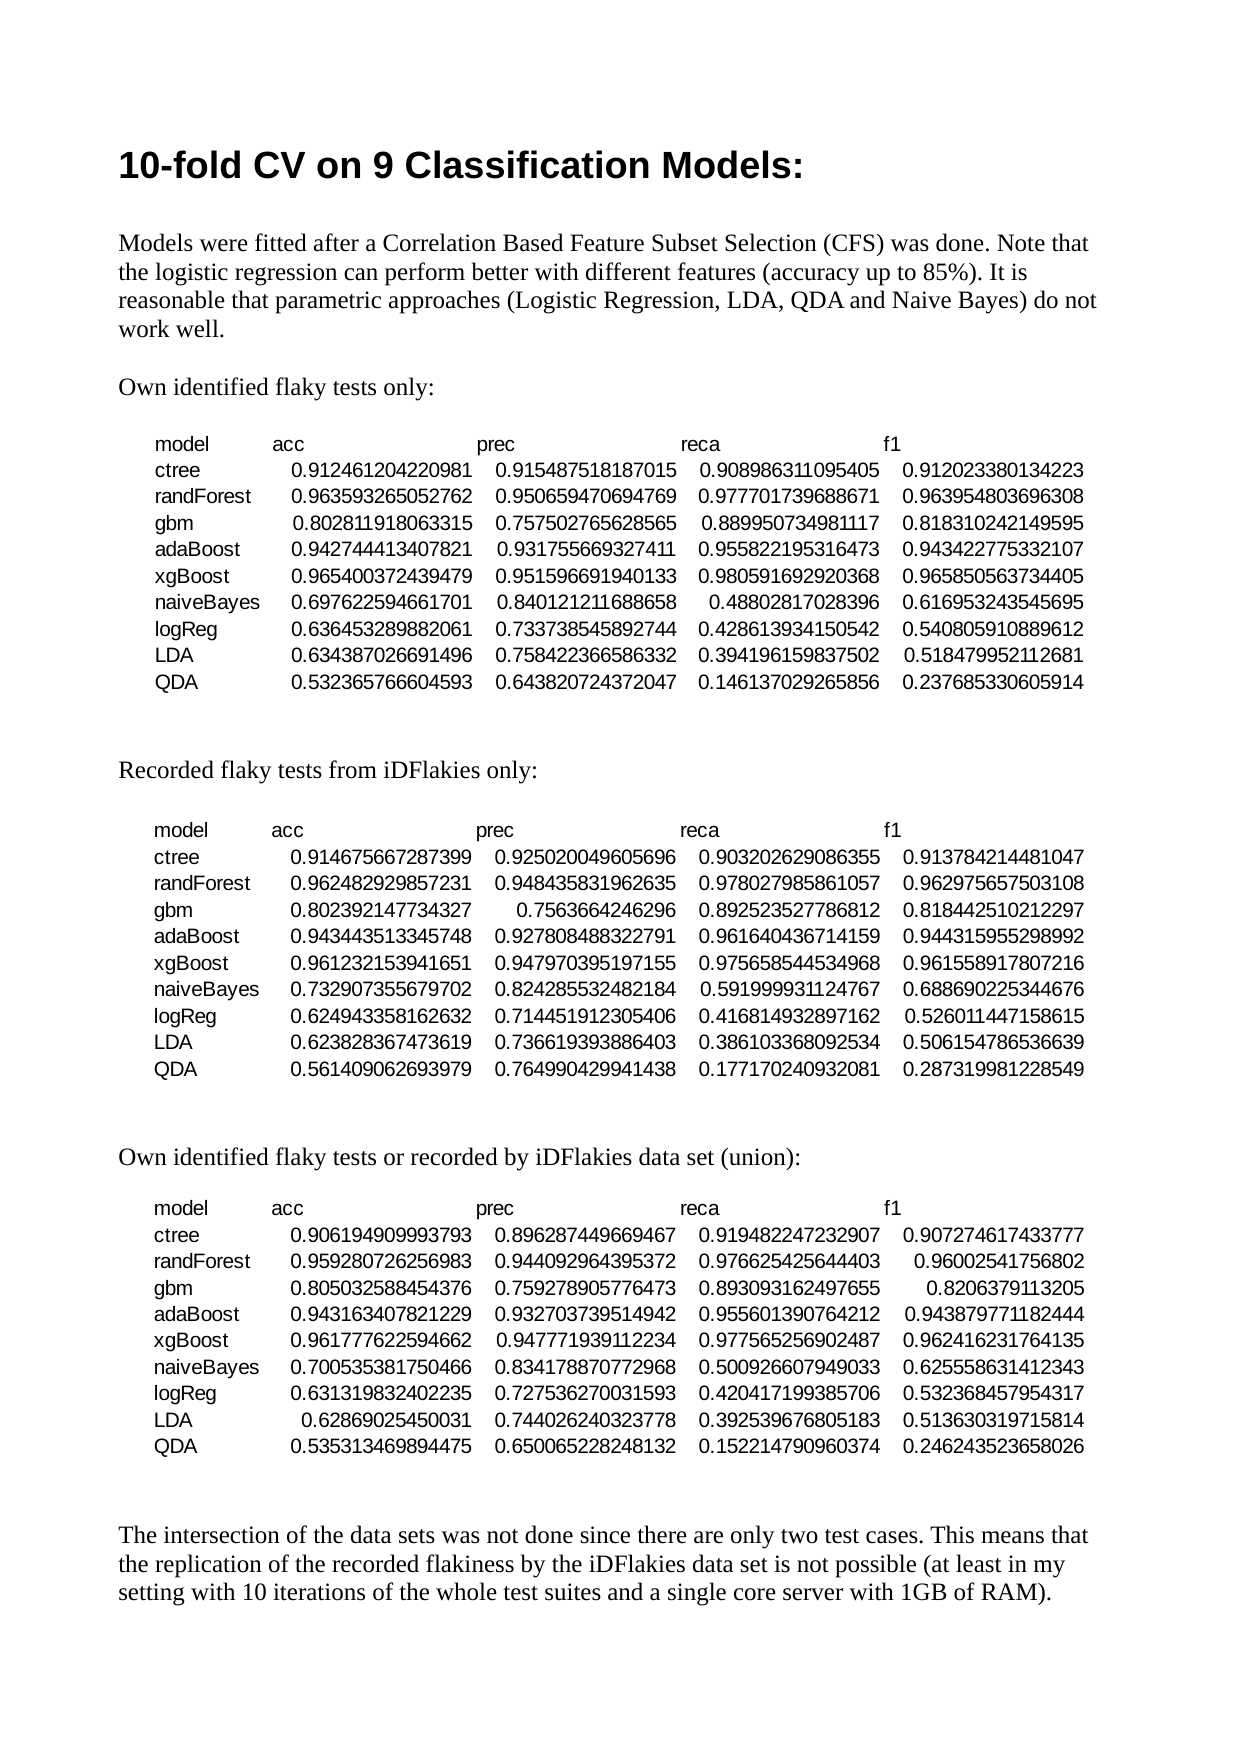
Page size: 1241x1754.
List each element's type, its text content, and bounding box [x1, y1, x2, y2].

subtitle 10-fold CV on 9 Classification Models: [118, 143, 1122, 187]
text Own identified flaky tests only: [118, 372, 1122, 401]
text Models were fitted after a Correlation Based Feature Subset Selection (CFS) was done. Note that the logistic regression can perform better with different features (accuracy up to 85%). It is reasonable that parametric approaches (Logistic Regression, LDA, QDA and Naive Bayes) do not work well. [118, 228, 1122, 343]
text The intersection of the data sets was not done since there are only two test cases. This means that the replication of the recorded flakiness by the iDFlakies data set is not possible (at least in my setting with 10 iterations of the whole test suites and a single core server with 1GB of RAM). [118, 1520, 1122, 1606]
text Own identified flaky tests or recorded by iDFlakies data set (union): [118, 1142, 1122, 1171]
text Recorded flaky tests from iDFlakies only: [118, 755, 1122, 784]
